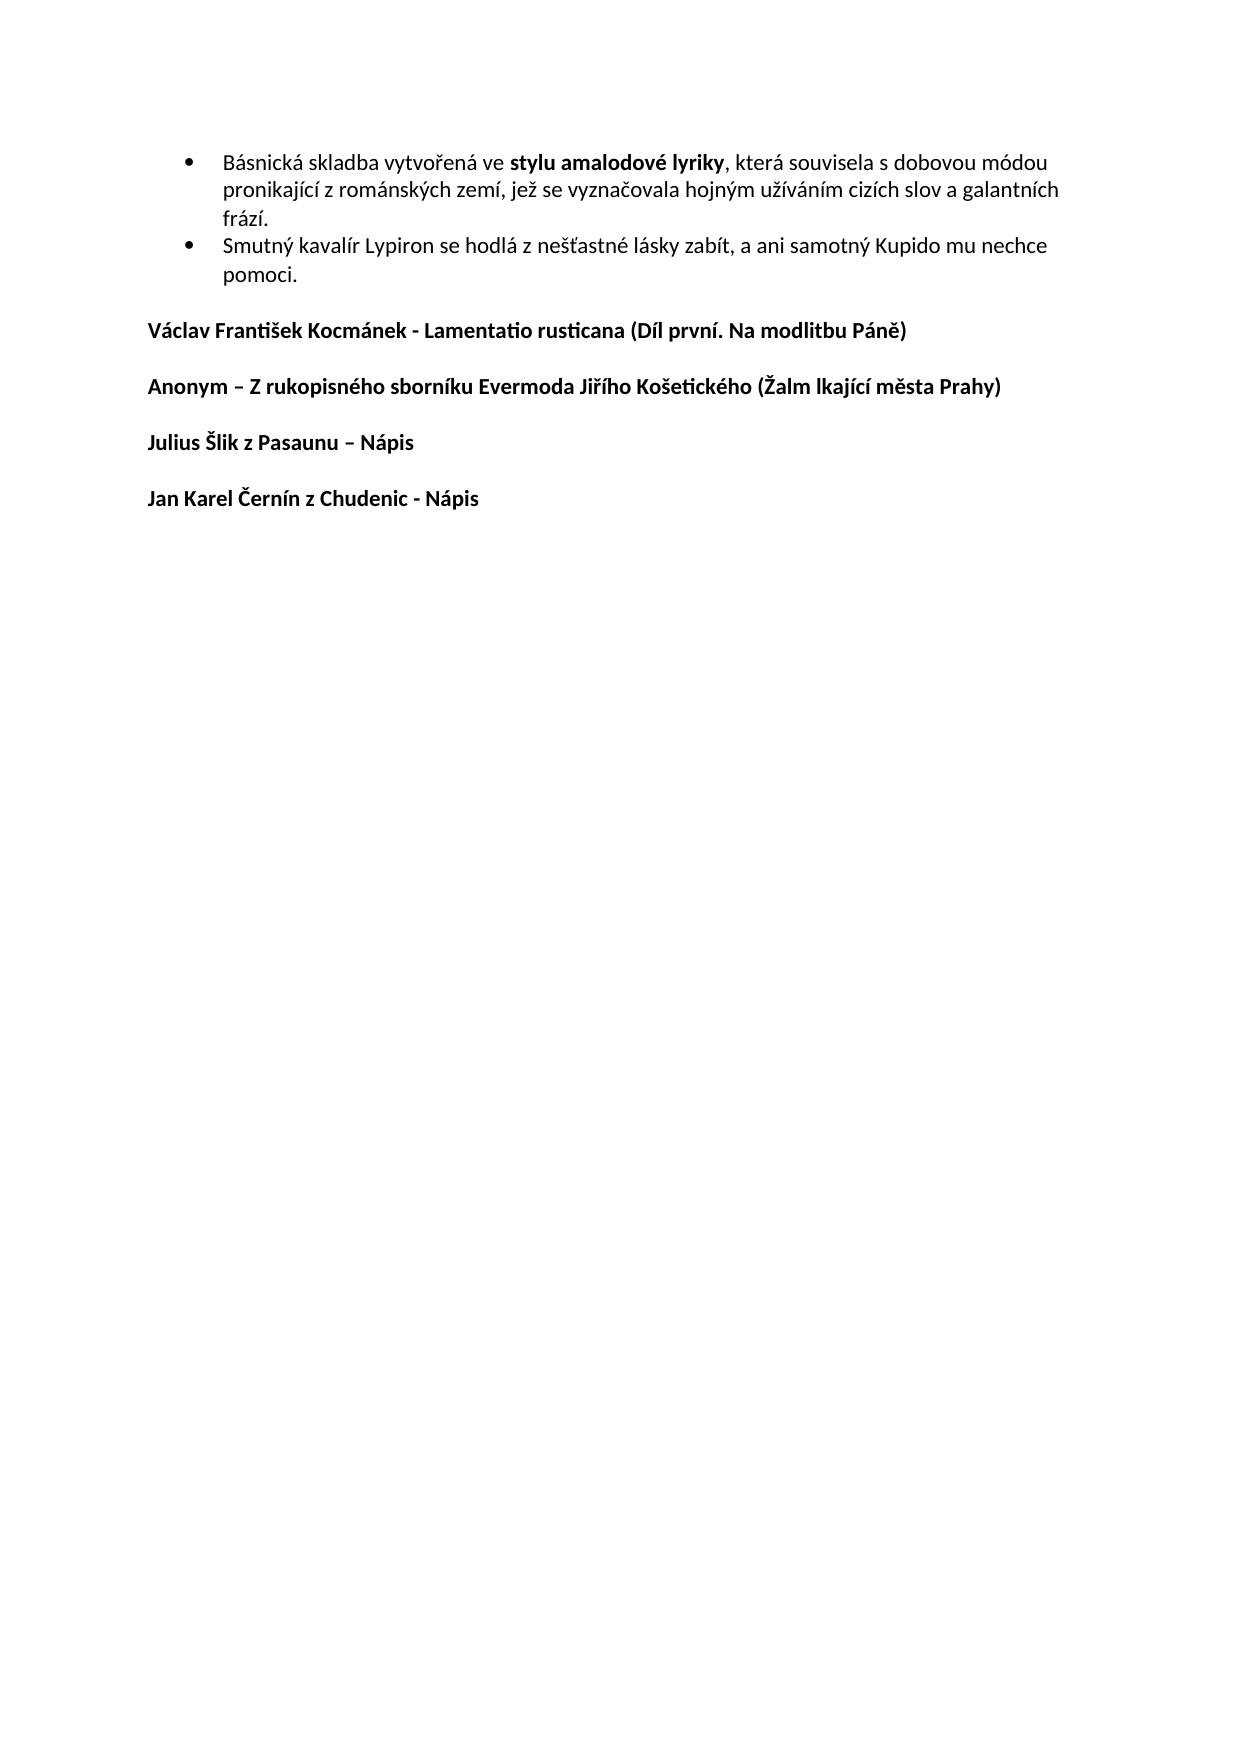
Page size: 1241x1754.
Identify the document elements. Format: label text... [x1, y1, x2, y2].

text Jan Karel Černín z Chudenic - Nápis [148, 484, 1093, 512]
text Václav František Kocmánek - Lamentatio rusticana (Díl první. Na modlitbu Páně) [148, 316, 1093, 344]
text Anonym – Z rukopisného sborníku Evermoda Jiřího Košetického (Žalm lkající města Prahy) [148, 372, 1093, 400]
list Básnická skladba vytvořená ve stylu amalodové lyriky, která souvisela s dobovou módou pronikající z románských zemí, jež se vyznačovala hojným užíváním cizích slov a galantních frází. [185, 148, 1093, 232]
list Smutný kavalír Lypiron se hodlá z nešťastné lásky zabít, a ani samotný Kupido mu nechce pomoci. [185, 232, 1093, 288]
text Julius Šlik z Pasaunu – Nápis [148, 428, 1093, 456]
